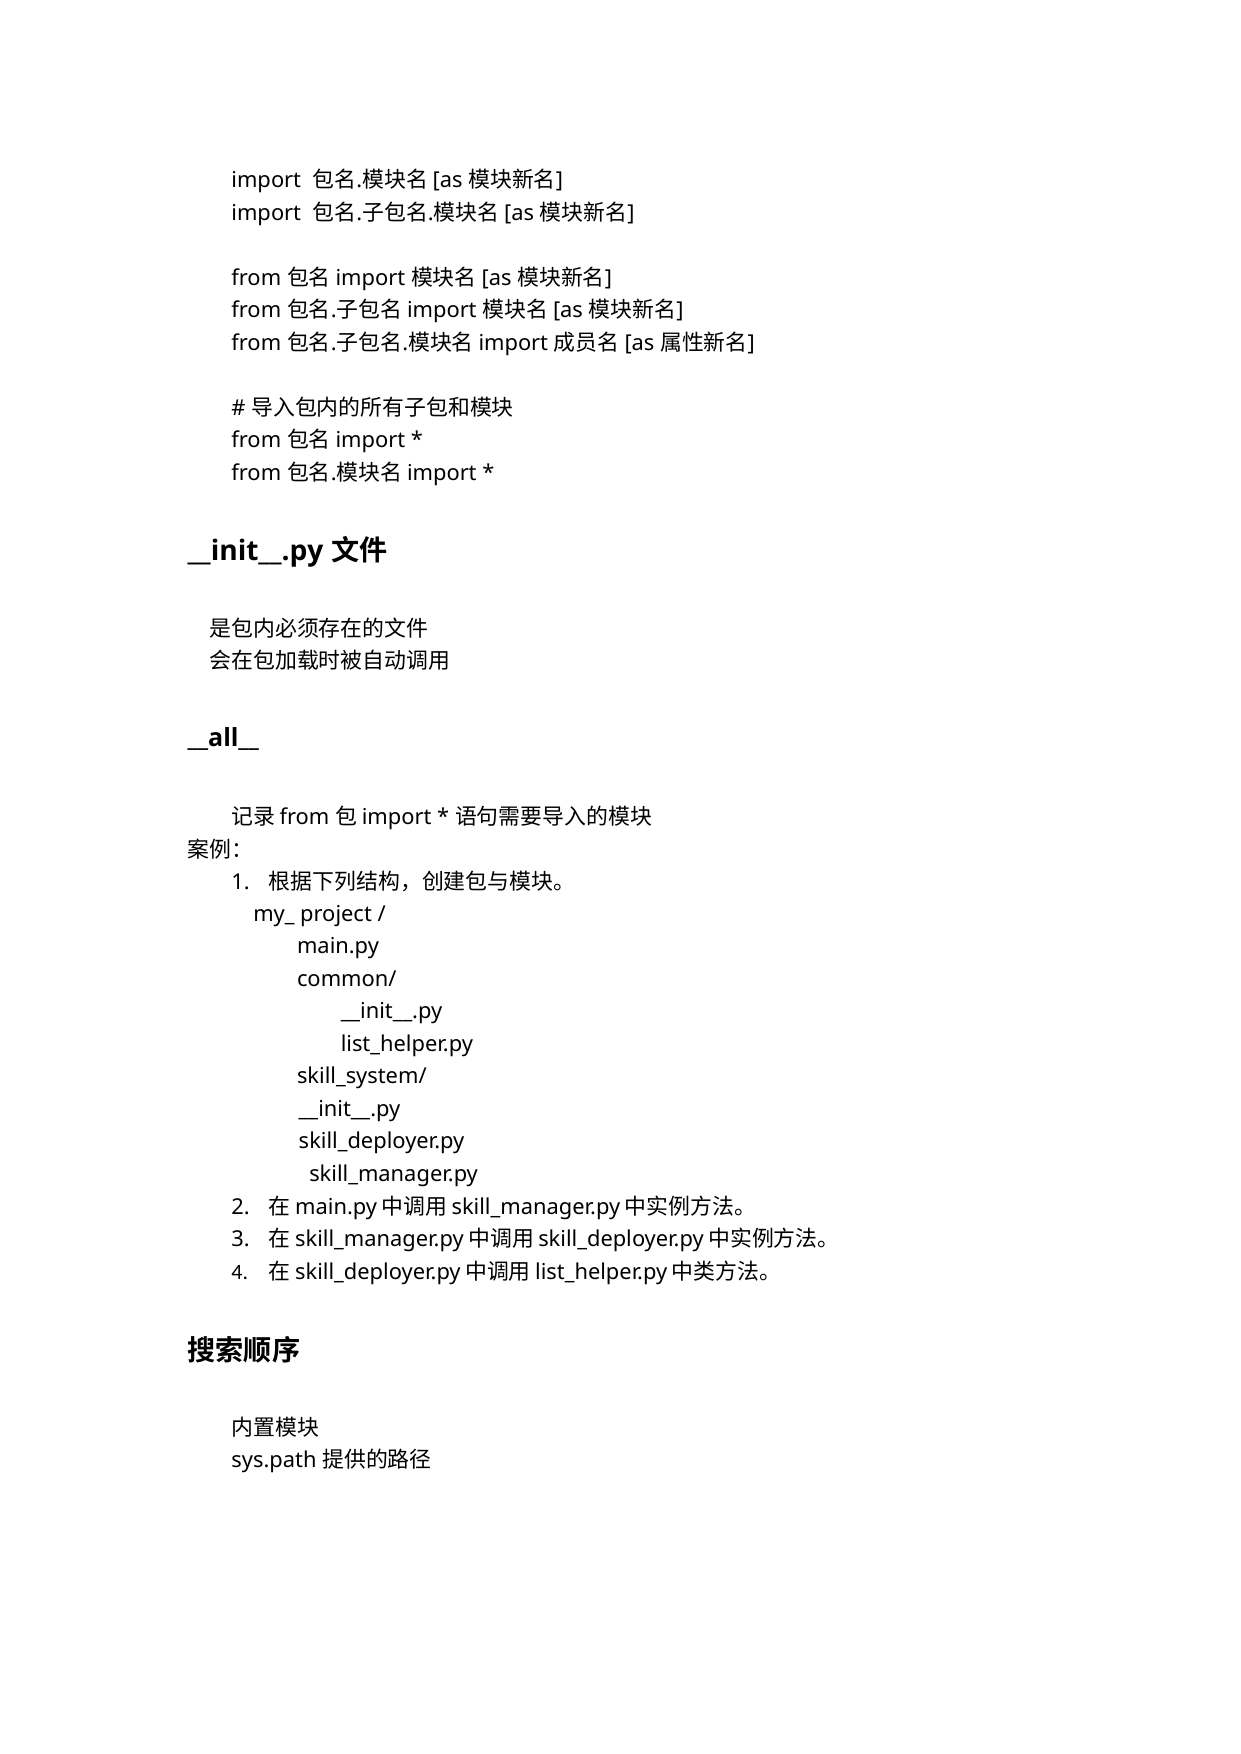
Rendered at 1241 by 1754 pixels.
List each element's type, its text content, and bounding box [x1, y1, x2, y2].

subtitle 搜索顺序 [187, 1315, 1053, 1380]
text __init__.py [253, 994, 1053, 1026]
list 在skill_deployer.py中调用list_helper.py中类方法。 [231, 1254, 1053, 1286]
text 会在包加载时被自动调用 [209, 643, 1053, 675]
text from 包名 import * [231, 422, 1053, 454]
text 记录from 包 import * 语句需要导入的模块 [187, 799, 1053, 831]
text 是包内必须存在的文件 [209, 610, 1053, 643]
text list_helper.py [253, 1026, 1053, 1059]
subtitle __all__ [187, 704, 1053, 769]
text my_ project / [253, 896, 1053, 929]
text import 包名.子包名.模块名 [as 模块新名] [231, 194, 1053, 227]
text from 包名.子包名 import 模块名 [as 模块新名] [231, 292, 1053, 324]
text from 包名.子包名.模块名 import 成员名 [as 属性新名] [231, 324, 1053, 357]
list 在skill_manager.py中调用skill_deployer.py中实例方法。 [231, 1221, 1053, 1254]
text from 包名.模块名 import * [231, 454, 1053, 487]
text # 导入包内的所有子包和模块 [231, 389, 1053, 422]
text main.py [275, 929, 1053, 961]
list 根据下列结构，创建包与模块。 [231, 864, 1053, 896]
list 在main.py中调用skill_manager.py中实例方法。 [231, 1189, 1053, 1221]
text skill_deployer.py [253, 1124, 1053, 1156]
text common/ [275, 961, 1053, 994]
text from 包名 import 模块名 [as 模块新名] [231, 259, 1053, 292]
text import 包名.模块名 [as 模块新名] [231, 162, 1053, 194]
text __init__.py [253, 1091, 1053, 1124]
text skill_manager.py [253, 1156, 1053, 1189]
text sys.path 提供的路径 [231, 1442, 1053, 1474]
text skill_system/ [275, 1059, 1053, 1091]
text 内置模块 [231, 1409, 1053, 1442]
text 案例： [187, 831, 1053, 864]
subtitle __init__.py 文件 [187, 516, 1053, 581]
